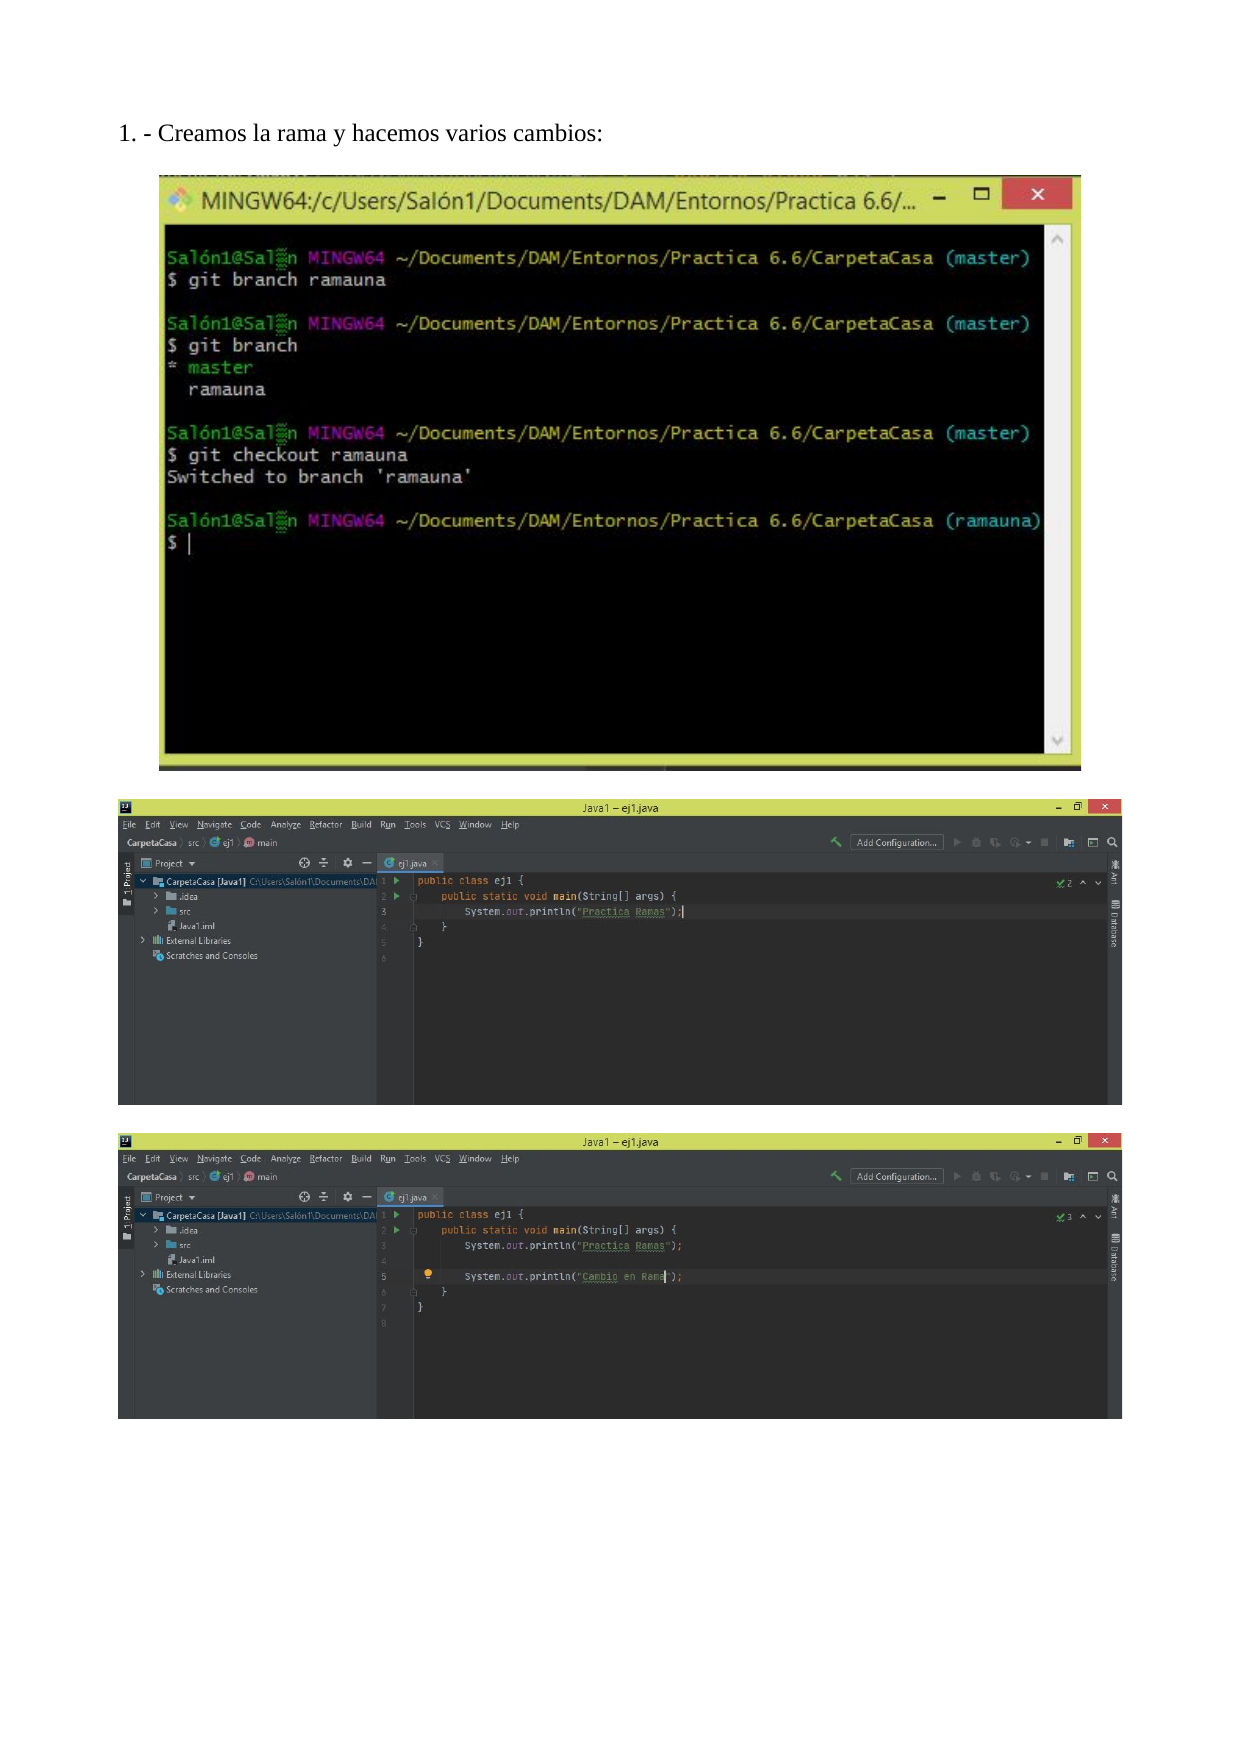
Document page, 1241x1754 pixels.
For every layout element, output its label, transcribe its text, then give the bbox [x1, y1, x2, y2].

picture [159, 175, 1082, 771]
text 1. - Creamos la rama y hacemos varios cambios: [118, 118, 1122, 147]
picture [118, 1133, 1123, 1419]
picture [118, 799, 1123, 1105]
